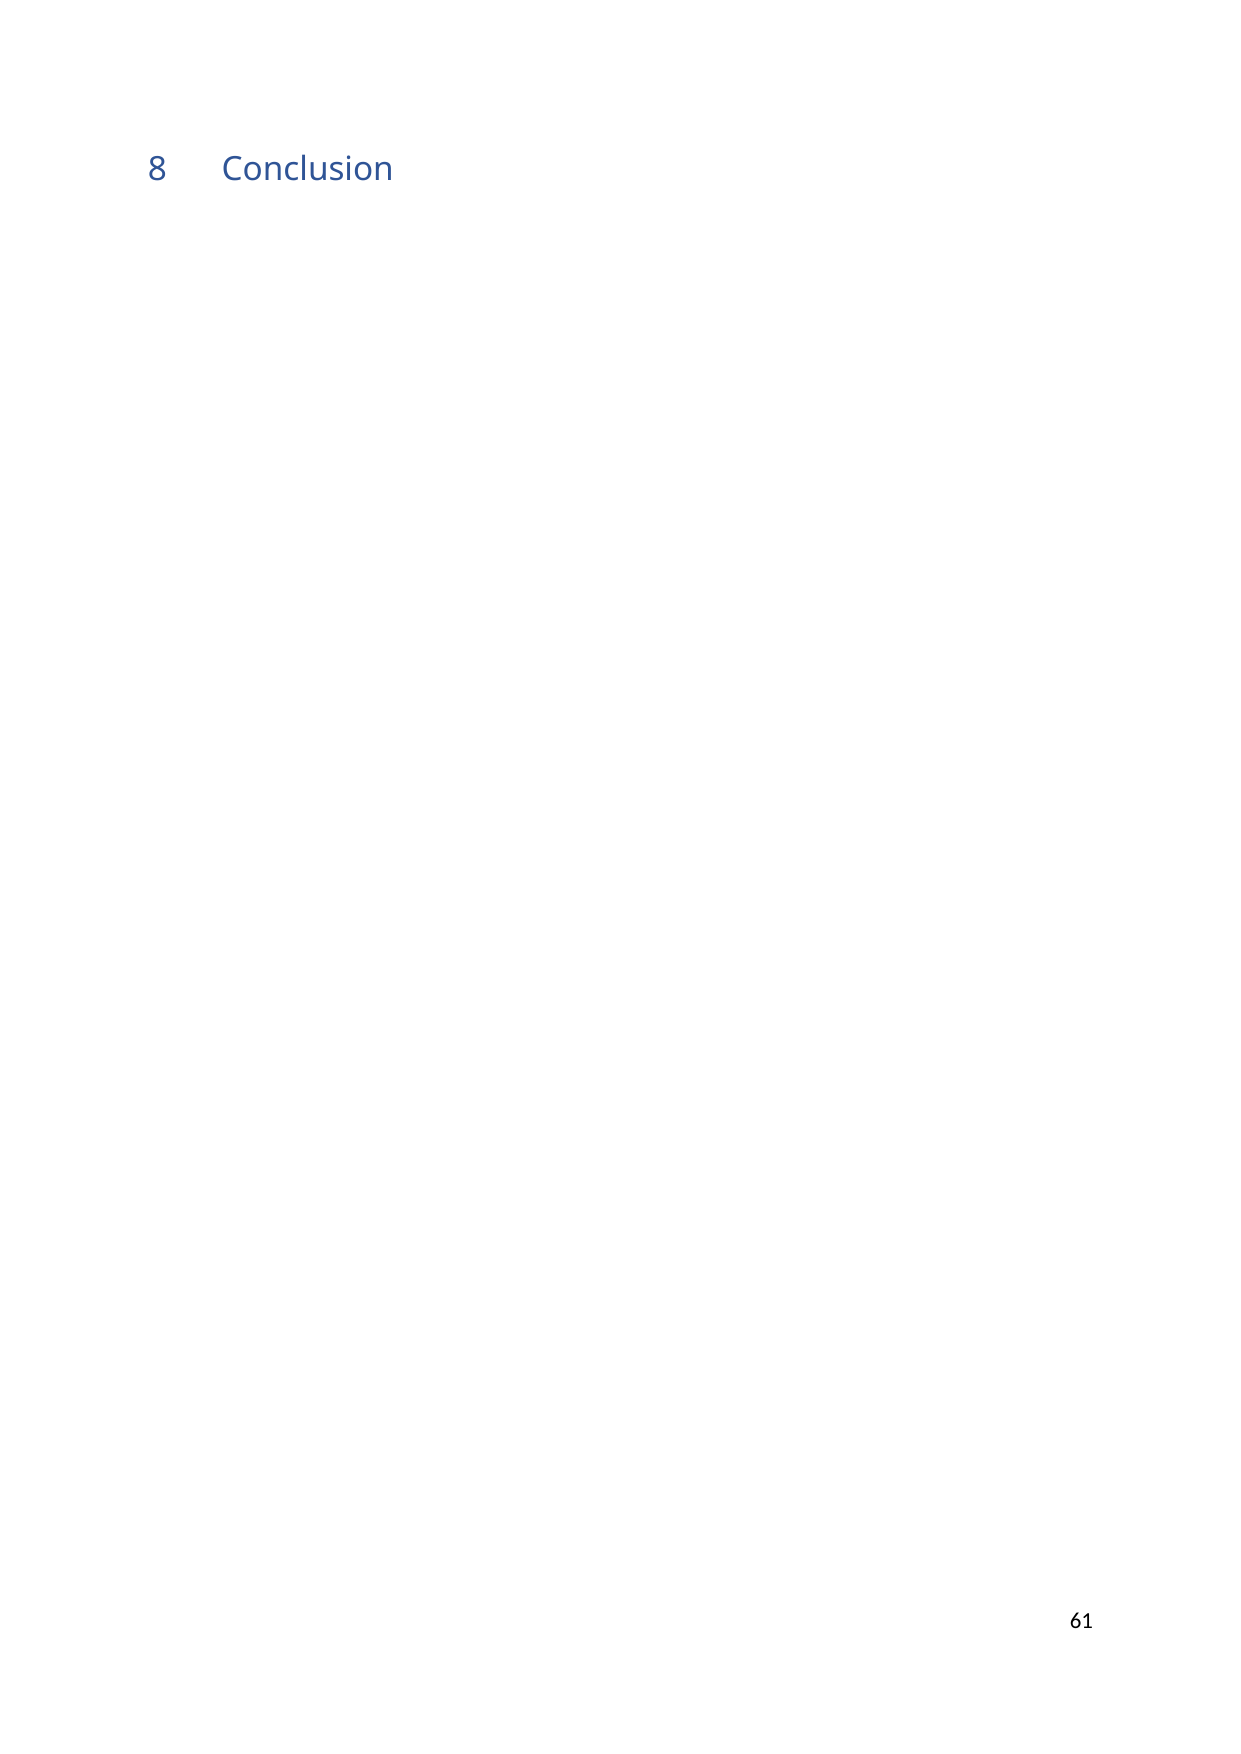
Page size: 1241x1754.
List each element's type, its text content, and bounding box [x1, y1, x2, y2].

subtitle 8 Conclusion [148, 144, 1093, 190]
